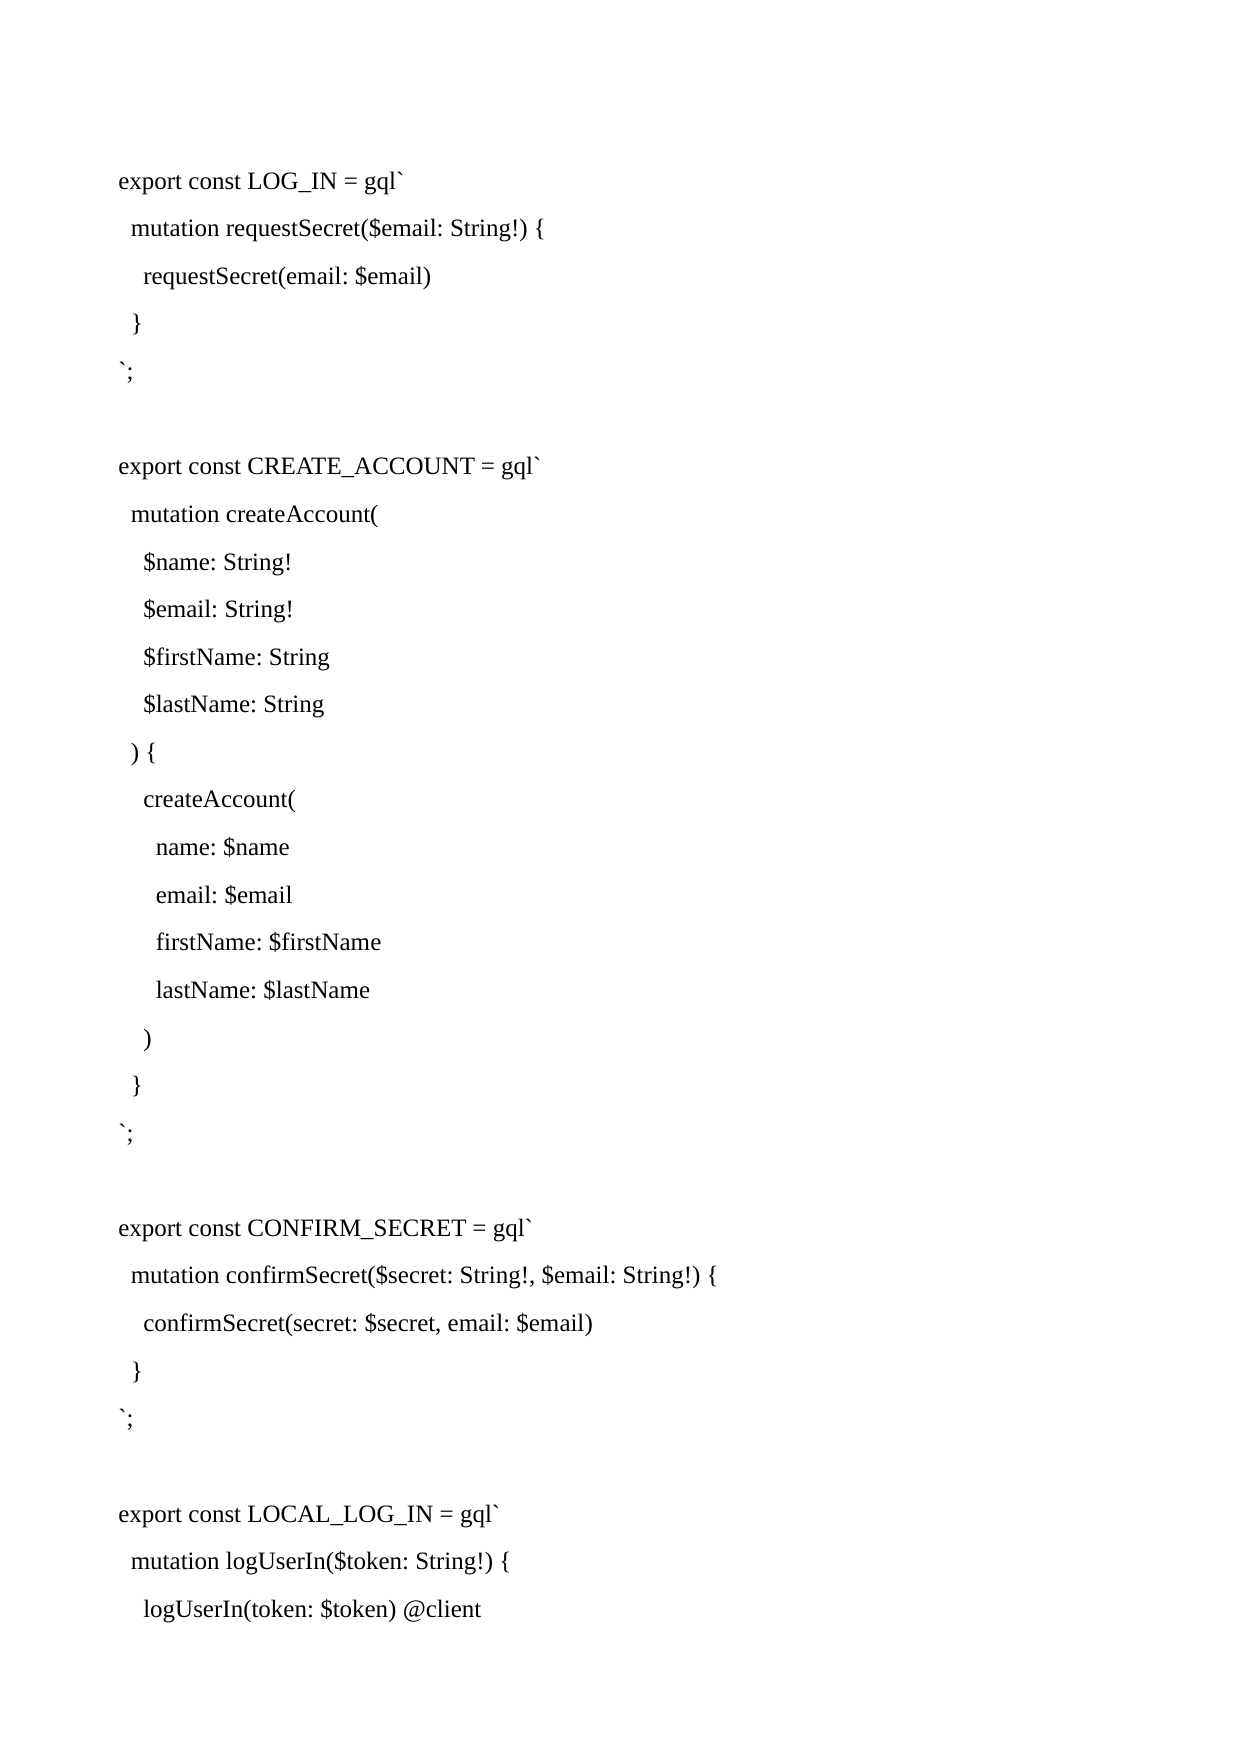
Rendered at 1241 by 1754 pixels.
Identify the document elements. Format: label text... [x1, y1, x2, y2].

text requestSecret(email: $email) [118, 261, 1122, 290]
text logUserIn(token: $token) @client [118, 1594, 1122, 1623]
text export const LOG_IN = gql` [118, 166, 1122, 194]
text mutation createAccount( [118, 499, 1122, 528]
text confirmSecret(secret: $secret, email: $email) [118, 1308, 1122, 1337]
text export const CREATE_ACCOUNT = gql` [118, 451, 1122, 480]
text lastName: $lastName [118, 975, 1122, 1004]
text $firstName: String [118, 642, 1122, 671]
text mutation confirmSecret($secret: String!, $email: String!) { [118, 1261, 1122, 1289]
text name: $name [118, 832, 1122, 861]
text } [118, 1070, 1122, 1099]
text ) { [118, 737, 1122, 766]
text export const CONFIRM_SECRET = gql` [118, 1213, 1122, 1242]
text mutation logUserIn($token: String!) { [118, 1546, 1122, 1575]
text ) [118, 1023, 1122, 1051]
text `; [118, 1403, 1122, 1432]
text `; [118, 356, 1122, 385]
text createAccount( [118, 784, 1122, 813]
text mutation requestSecret($email: String!) { [118, 213, 1122, 242]
text email: $email [118, 880, 1122, 908]
text $name: String! [118, 547, 1122, 575]
text firstName: $firstName [118, 927, 1122, 956]
text $lastName: String [118, 689, 1122, 718]
text `; [118, 1118, 1122, 1147]
text export const LOCAL_LOG_IN = gql` [118, 1499, 1122, 1527]
text $email: String! [118, 594, 1122, 623]
text } [118, 1356, 1122, 1384]
text } [118, 308, 1122, 337]
